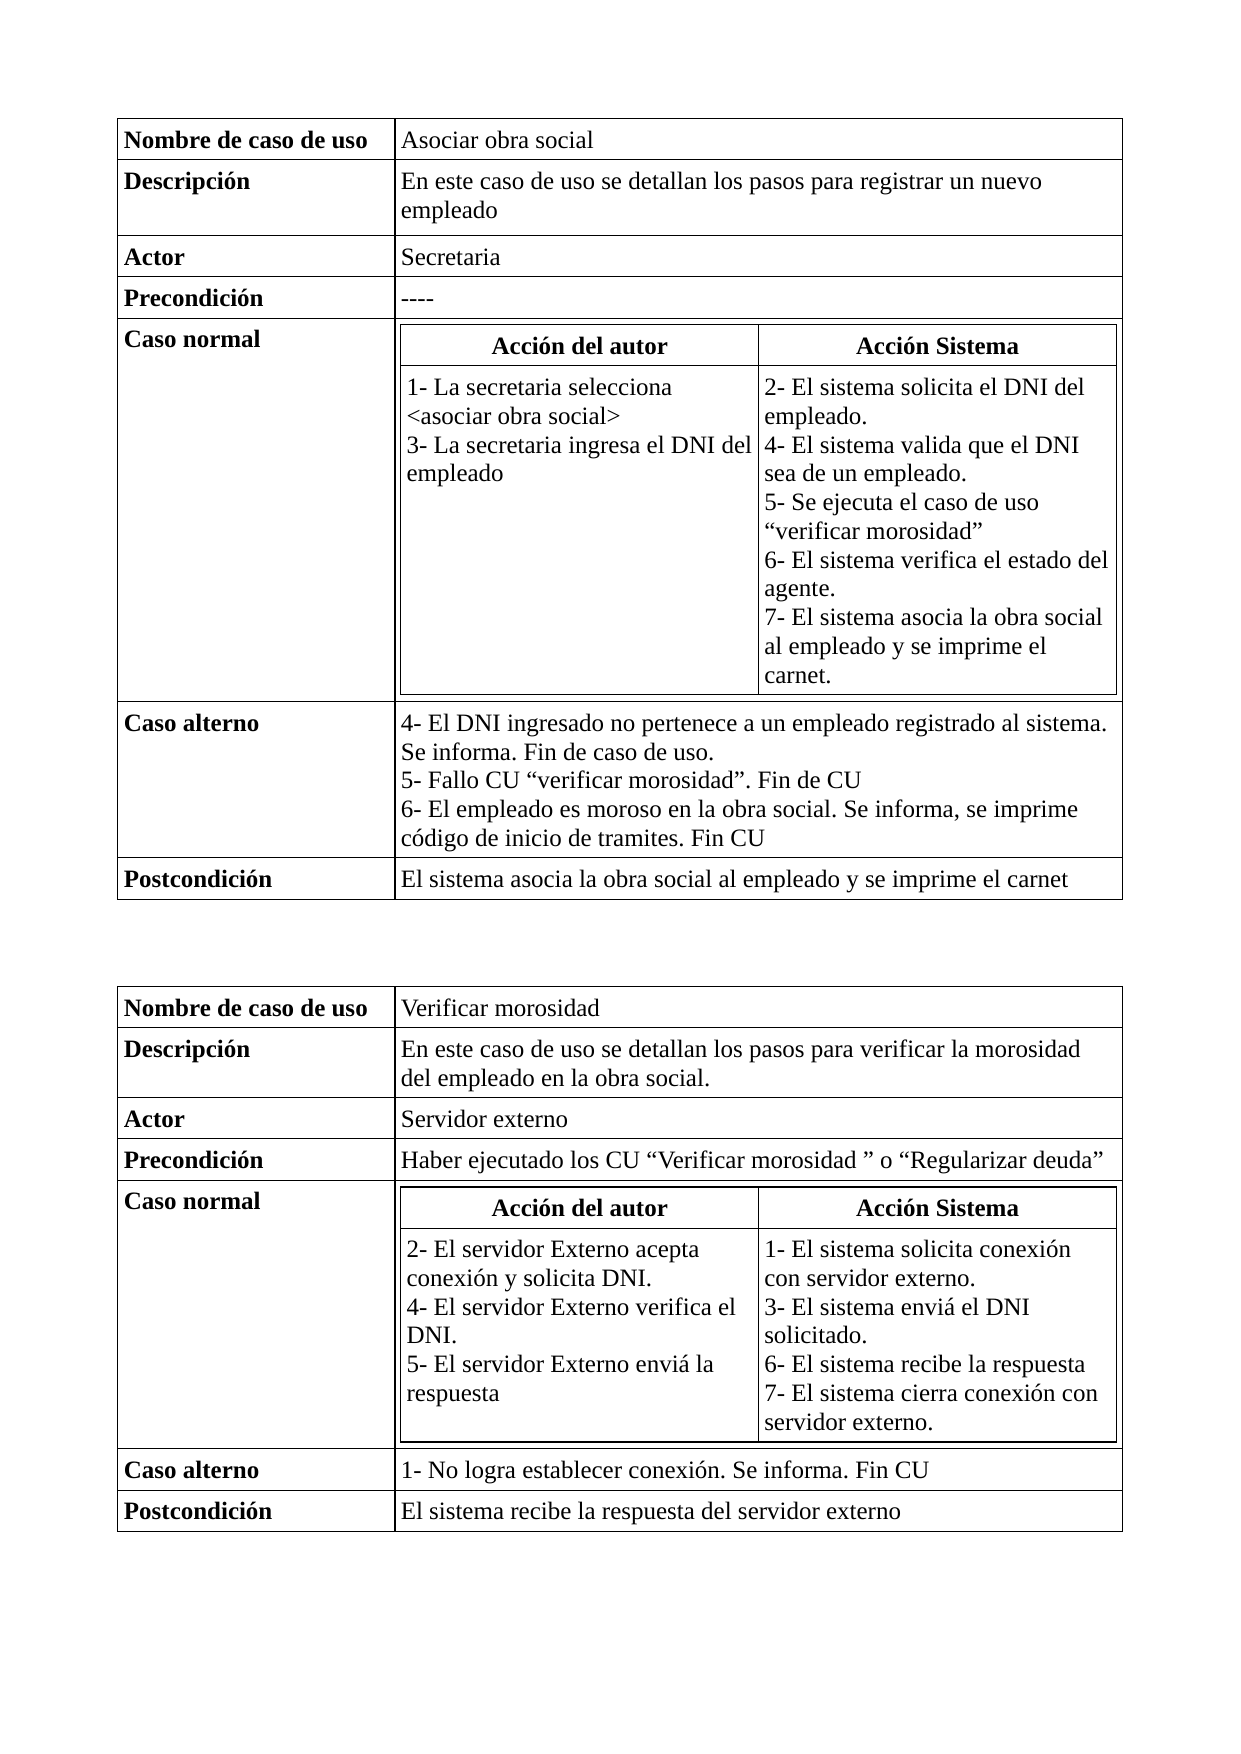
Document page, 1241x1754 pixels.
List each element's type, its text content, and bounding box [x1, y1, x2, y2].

table_cell 4- El DNI ingresado no pertenece a un empleado registrado al sistema. Se informa. Fin de caso de uso. 5- Fallo CU “verificar morosidad”. Fin de CU 6- El empleado es moroso en la obra social. Se informa, se imprime código de inicio de tramites. Fin CU [396, 702, 1122, 857]
table_header Acción del autor [401, 325, 758, 365]
table_cell Haber ejecutado los CU “Verificar morosidad ” o “Regularizar deuda” [396, 1139, 1122, 1179]
table_cell 2- El servidor Externo acepta conexión y solicita DNI. 4- El servidor Externo verifica el DNI. 5- El servidor Externo enviá la respuesta [401, 1229, 758, 1441]
table_cell ---- [396, 277, 1122, 317]
table_cell Descripción [118, 160, 394, 235]
table_cell Caso normal [118, 319, 394, 701]
table_header Acción Sistema [759, 325, 1116, 365]
table_cell En este caso de uso se detallan los pasos para verificar la morosidad del empleado en la obra social. [396, 1028, 1122, 1097]
table_cell 1- No logra establecer conexión. Se informa. Fin CU [396, 1449, 1122, 1489]
table_cell En este caso de uso se detallan los pasos para registrar un nuevo empleado [396, 160, 1122, 235]
table_header Nombre de caso de uso [118, 119, 394, 159]
table_cell Postcondición [118, 858, 394, 898]
table_cell Actor [118, 236, 394, 276]
table_cell [396, 319, 1122, 701]
table_cell Caso alterno [118, 1449, 394, 1489]
table_header Nombre de caso de uso [118, 987, 394, 1027]
table_header Asociar obra social [396, 119, 1122, 159]
table_cell Caso normal [118, 1181, 394, 1448]
table_cell [396, 1181, 1122, 1448]
table_cell Precondición [118, 277, 394, 317]
table_cell El sistema asocia la obra social al empleado y se imprime el carnet [396, 858, 1122, 898]
table_cell 1- La secretaria selecciona <asociar obra social> 3- La secretaria ingresa el DNI del empleado [401, 366, 758, 694]
table_cell 2- El sistema solicita el DNI del empleado. 4- El sistema valida que el DNI sea de un empleado. 5- Se ejecuta el caso de uso “verificar morosidad” 6- El sistema verifica el estado del agente. 7- El sistema asocia la obra social al empleado y se imprime el carnet. [759, 366, 1116, 694]
table_header Verificar morosidad [396, 987, 1122, 1027]
table_cell Secretaria [396, 236, 1122, 276]
table_header Acción del autor [401, 1188, 758, 1228]
table_header Acción Sistema [759, 1188, 1116, 1228]
table_cell Postcondición [118, 1491, 394, 1531]
table_cell Servidor externo [396, 1098, 1122, 1138]
table_cell 1- El sistema solicita conexión con servidor externo. 3- El sistema enviá el DNI solicitado. 6- El sistema recibe la respuesta 7- El sistema cierra conexión con servidor externo. [759, 1229, 1116, 1441]
table_cell Descripción [118, 1028, 394, 1097]
table_cell Precondición [118, 1139, 394, 1179]
table_cell El sistema recibe la respuesta del servidor externo [396, 1491, 1122, 1531]
table_cell Caso alterno [118, 702, 394, 857]
table_cell Actor [118, 1098, 394, 1138]
